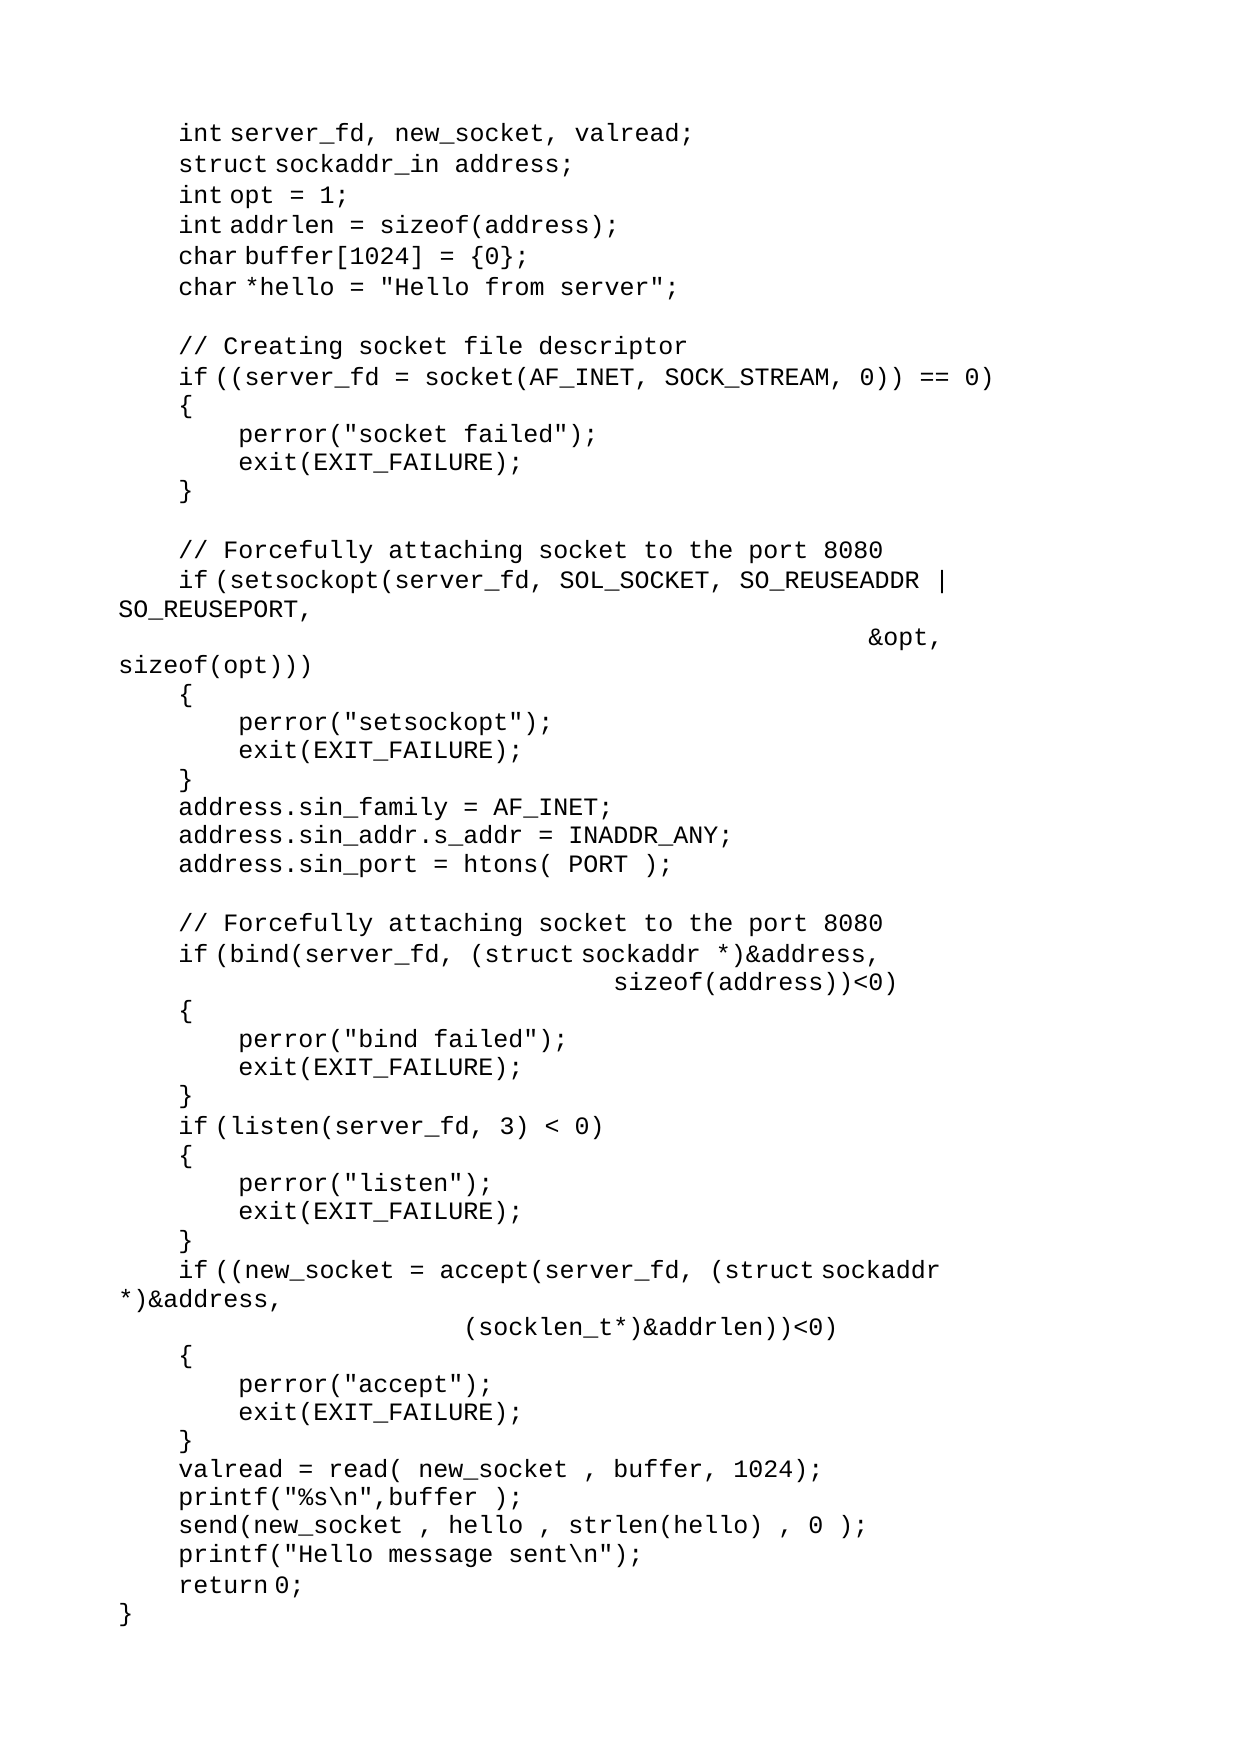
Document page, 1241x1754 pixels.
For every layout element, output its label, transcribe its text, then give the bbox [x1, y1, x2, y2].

table_header int server_fd, new_socket, valread; struct sockaddr_in address; int opt = 1; int addrlen = sizeof(address); char buffer[1024] = {0}; char *hello = "Hello from server"; // Creating socket file descriptor if ((server_fd = socket(AF_INET, SOCK_STREAM, 0)) == 0) { perror("socket failed"); exit(EXIT_FAILURE); } // Forcefully attaching socket to the port 8080 if (setsockopt(server_fd, SOL_SOCKET, SO_REUSEADDR | SO_REUSEPORT, &opt, sizeof(opt))) { perror("setsockopt"); exit(EXIT_FAILURE); } address.sin_family = AF_INET; address.sin_addr.s_addr = INADDR_ANY; address.sin_port = htons( PORT ); // Forcefully attaching socket to the port 8080 if (bind(server_fd, (struct sockaddr *)&address, sizeof(address))<0) { perror("bind failed"); exit(EXIT_FAILURE); } if (listen(server_fd, 3) < 0) { perror("listen"); exit(EXIT_FAILURE); } if ((new_socket = accept(server_fd, (struct sockaddr *)&address, (socklen_t*)&addrlen))<0) { perror("accept"); exit(EXIT_FAILURE); } valread = read( new_socket , buffer, 1024); printf("%s\n",buffer ); send(new_socket , hello , strlen(hello) , 0 ); printf("Hello message sent\n"); return 0; } [118, 118, 1122, 1629]
